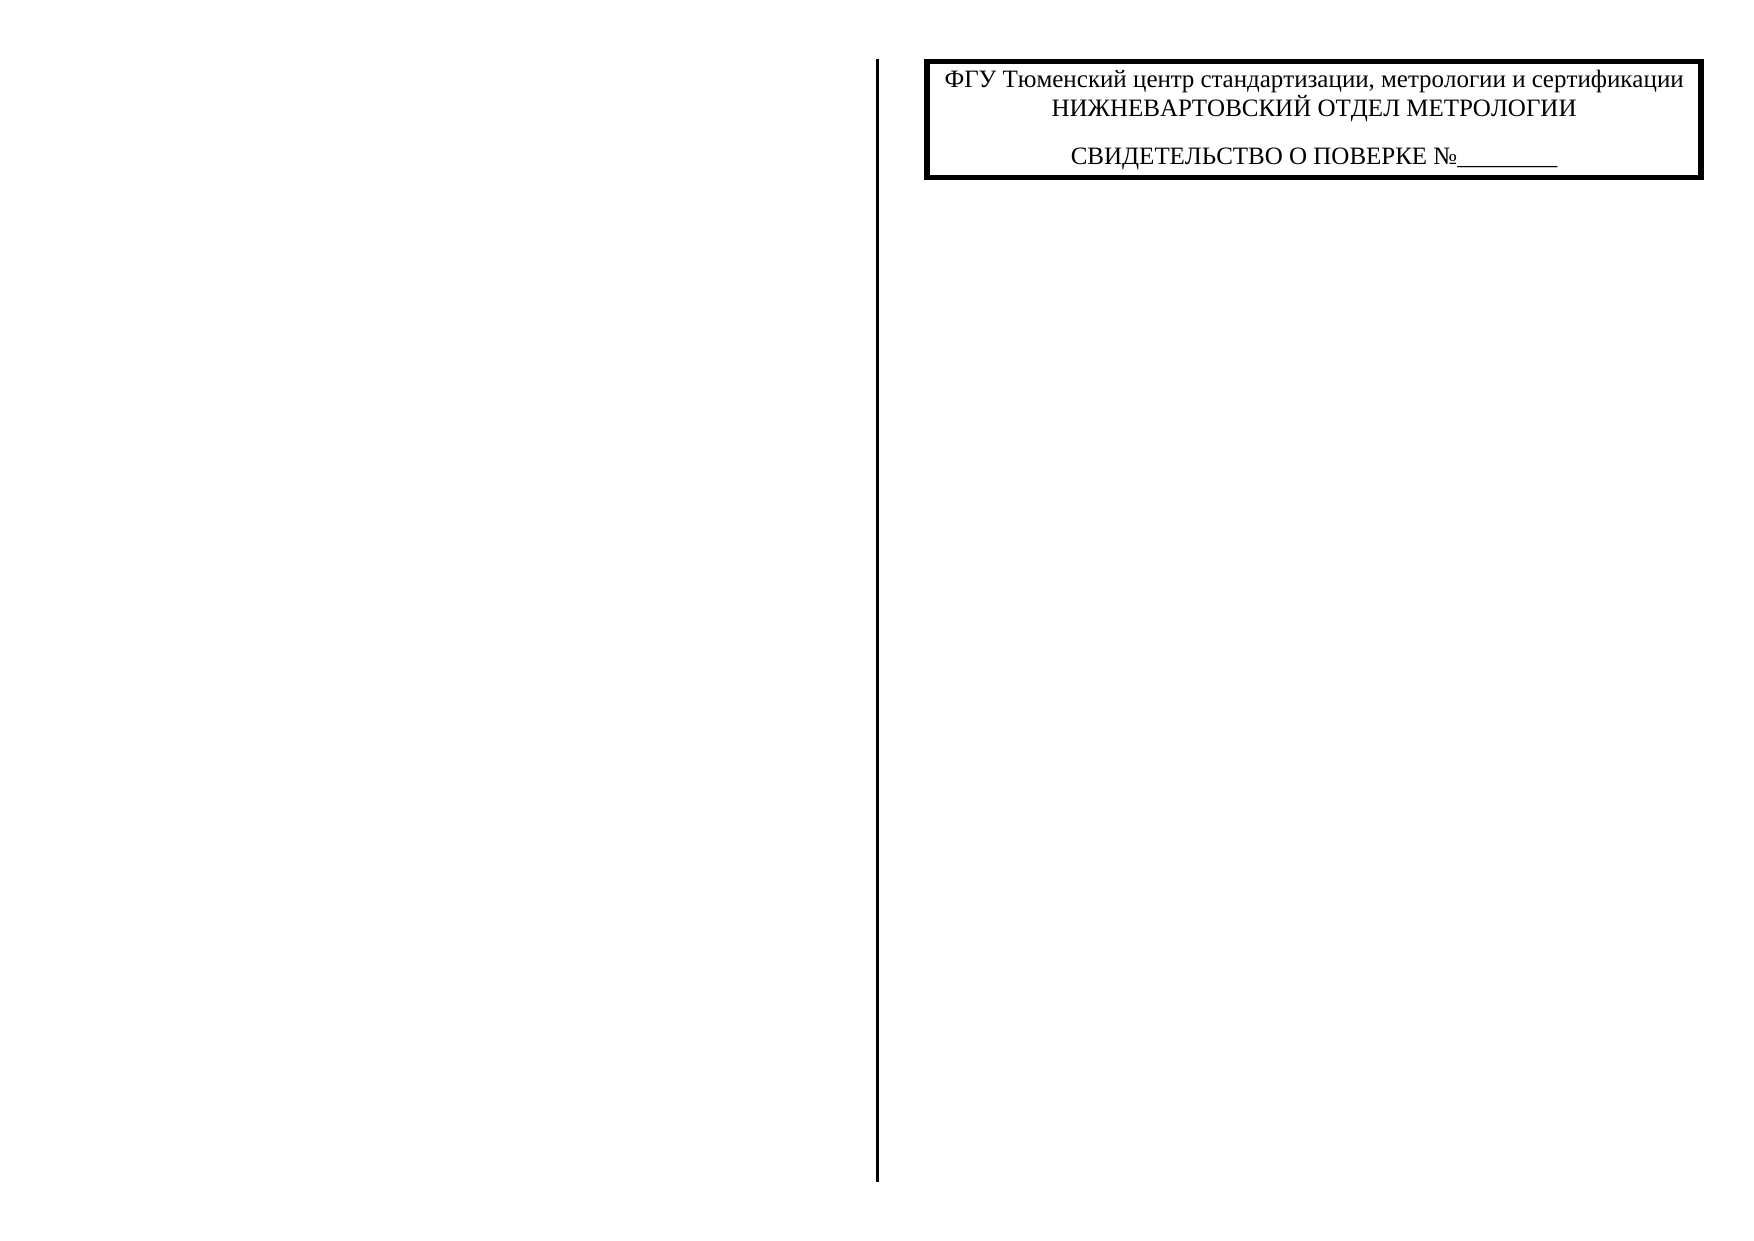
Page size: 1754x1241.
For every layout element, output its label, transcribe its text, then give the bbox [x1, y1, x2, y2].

table_header ФГУ Тюменский центр стандартизации, метрологии и сертификации НИЖНЕВАРТОВСКИЙ ОТДЕЛ МЕТРОЛОГИИ СВИДЕТЕЛЬСТВО О ПОВЕРКЕ №________ [930, 64, 1698, 175]
